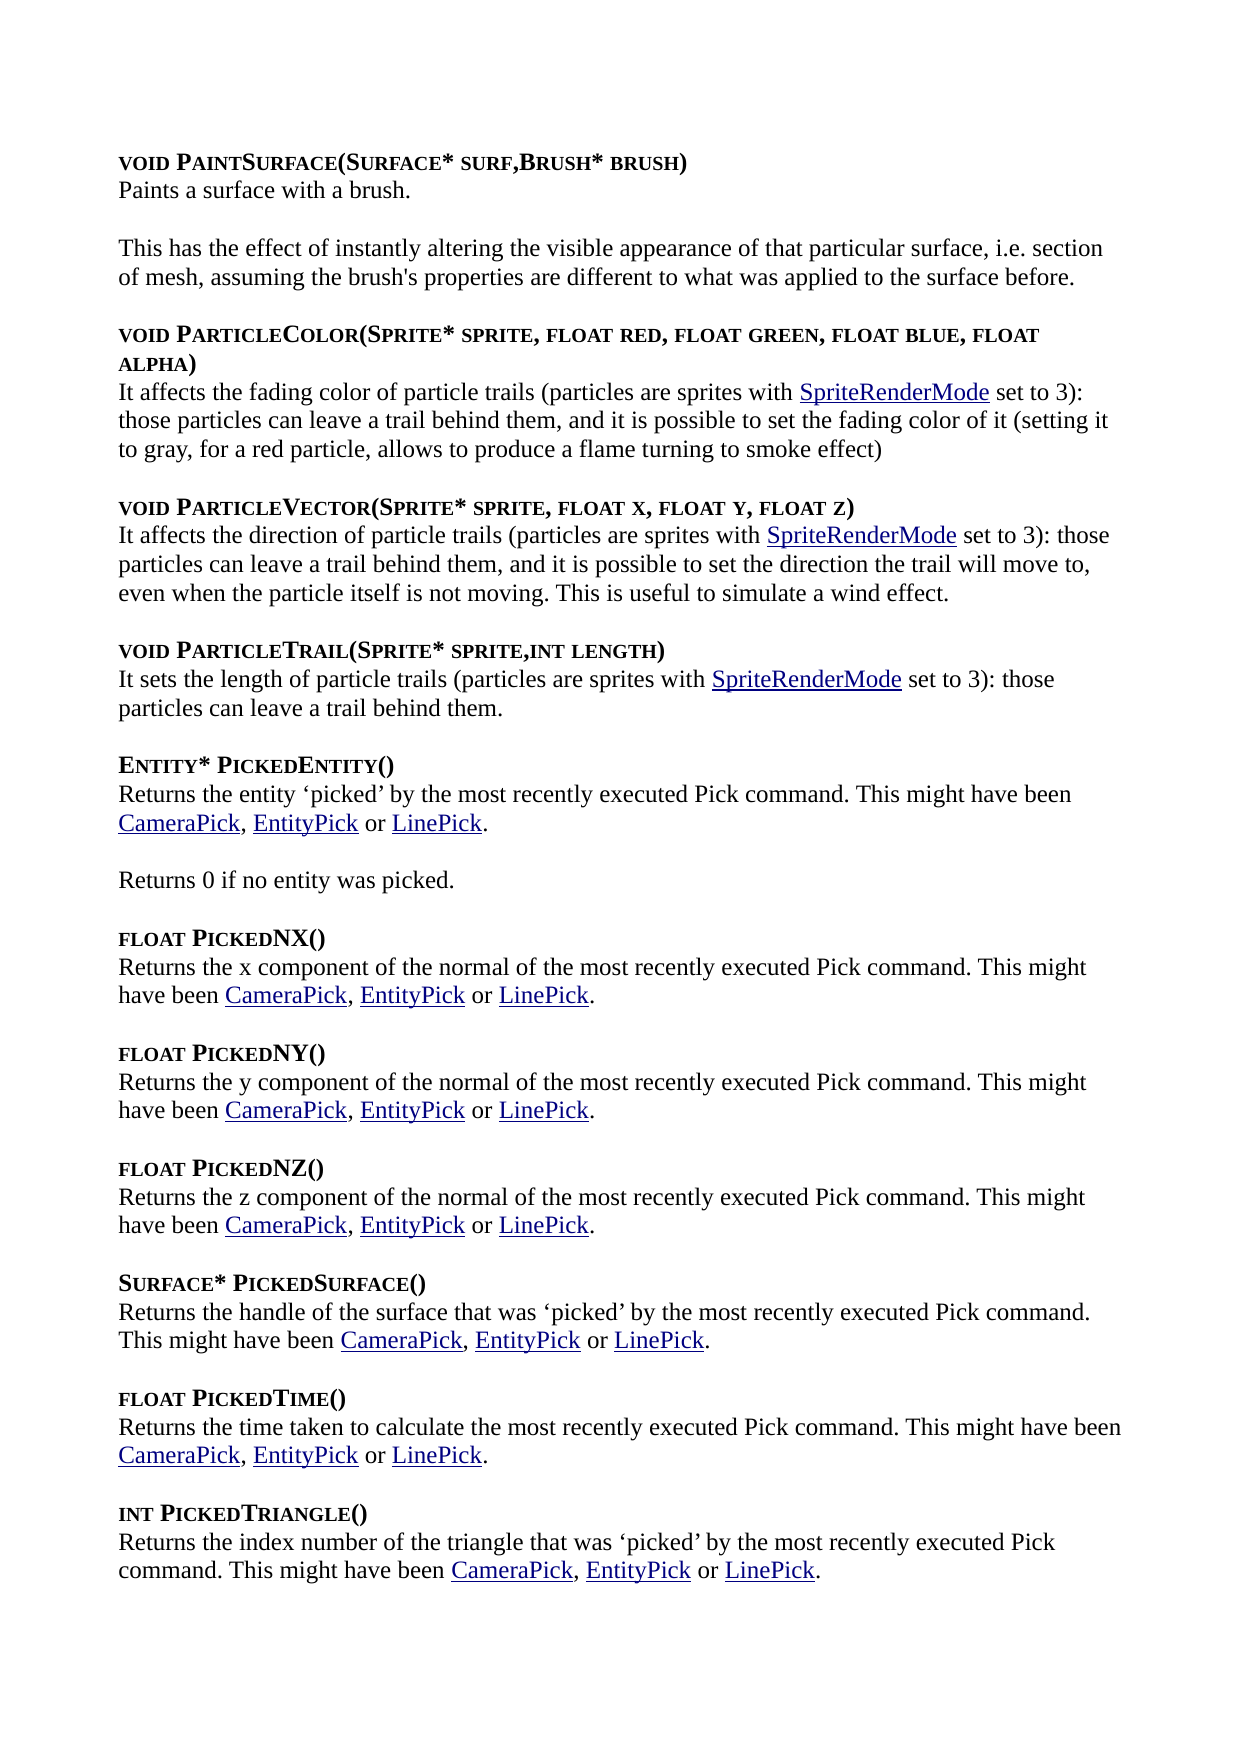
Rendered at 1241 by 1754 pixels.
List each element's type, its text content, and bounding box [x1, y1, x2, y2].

text Returns the entity ‘picked’ by the most recently executed Pick command. This might have been CameraPick, EntityPick or LinePick. Returns 0 if no entity was picked. [118, 779, 1122, 894]
text void ParticleTrail(Sprite* sprite,int length) [118, 636, 1122, 664]
text Returns the x component of the normal of the most recently executed Pick command. This might have been CameraPick, EntityPick or LinePick. [118, 952, 1122, 1009]
text Returns the y component of the normal of the most recently executed Pick command. This might have been CameraPick, EntityPick or LinePick. [118, 1067, 1122, 1124]
text void PaintSurface(Surface* surf,Brush* brush) [118, 147, 1122, 176]
text Entity* PickedEntity() [118, 751, 1122, 779]
text float PickedNZ() [118, 1153, 1122, 1182]
text It sets the length of particle trails (particles are sprites with SpriteRenderMode set to 3): those particles can leave a trail behind them. [118, 664, 1122, 722]
text Returns the time taken to calculate the most recently executed Pick command. This might have been CameraPick, EntityPick or LinePick. [118, 1412, 1122, 1469]
text float PickedNY() [118, 1038, 1122, 1067]
text void ParticleColor(Sprite* sprite, float red, float green, float blue, float alpha) [118, 319, 1122, 377]
text Surface* PickedSurface() [118, 1268, 1122, 1297]
text It affects the fading color of particle trails (particles are sprites with SpriteRenderMode set to 3): those particles can leave a trail behind them, and it is possible to set the fading color of it (setting it to gray, for a red particle, allows to produce a flame turning to smoke effect) [118, 377, 1122, 463]
text Paints a surface with a brush. This has the effect of instantly altering the visible appearance of that particular surface, i.e. section of mesh, assuming the brush's properties are different to what was applied to the surface before. [118, 176, 1122, 291]
text Returns the index number of the triangle that was ‘picked’ by the most recently executed Pick command. This might have been CameraPick, EntityPick or LinePick. [118, 1527, 1122, 1584]
text float PickedNX() [118, 923, 1122, 952]
text int PickedTriangle() [118, 1498, 1122, 1527]
text void ParticleVector(Sprite* sprite, float x, float y, float z) [118, 492, 1122, 521]
text It affects the direction of particle trails (particles are sprites with SpriteRenderMode set to 3): those particles can leave a trail behind them, and it is possible to set the direction the trail will move to, even when the particle itself is not moving. This is useful to simulate a wind effect. [118, 521, 1122, 607]
text float PickedTime() [118, 1383, 1122, 1412]
text Returns the z component of the normal of the most recently executed Pick command. This might have been CameraPick, EntityPick or LinePick. [118, 1182, 1122, 1239]
text Returns the handle of the surface that was ‘picked’ by the most recently executed Pick command. This might have been CameraPick, EntityPick or LinePick. [118, 1297, 1122, 1354]
